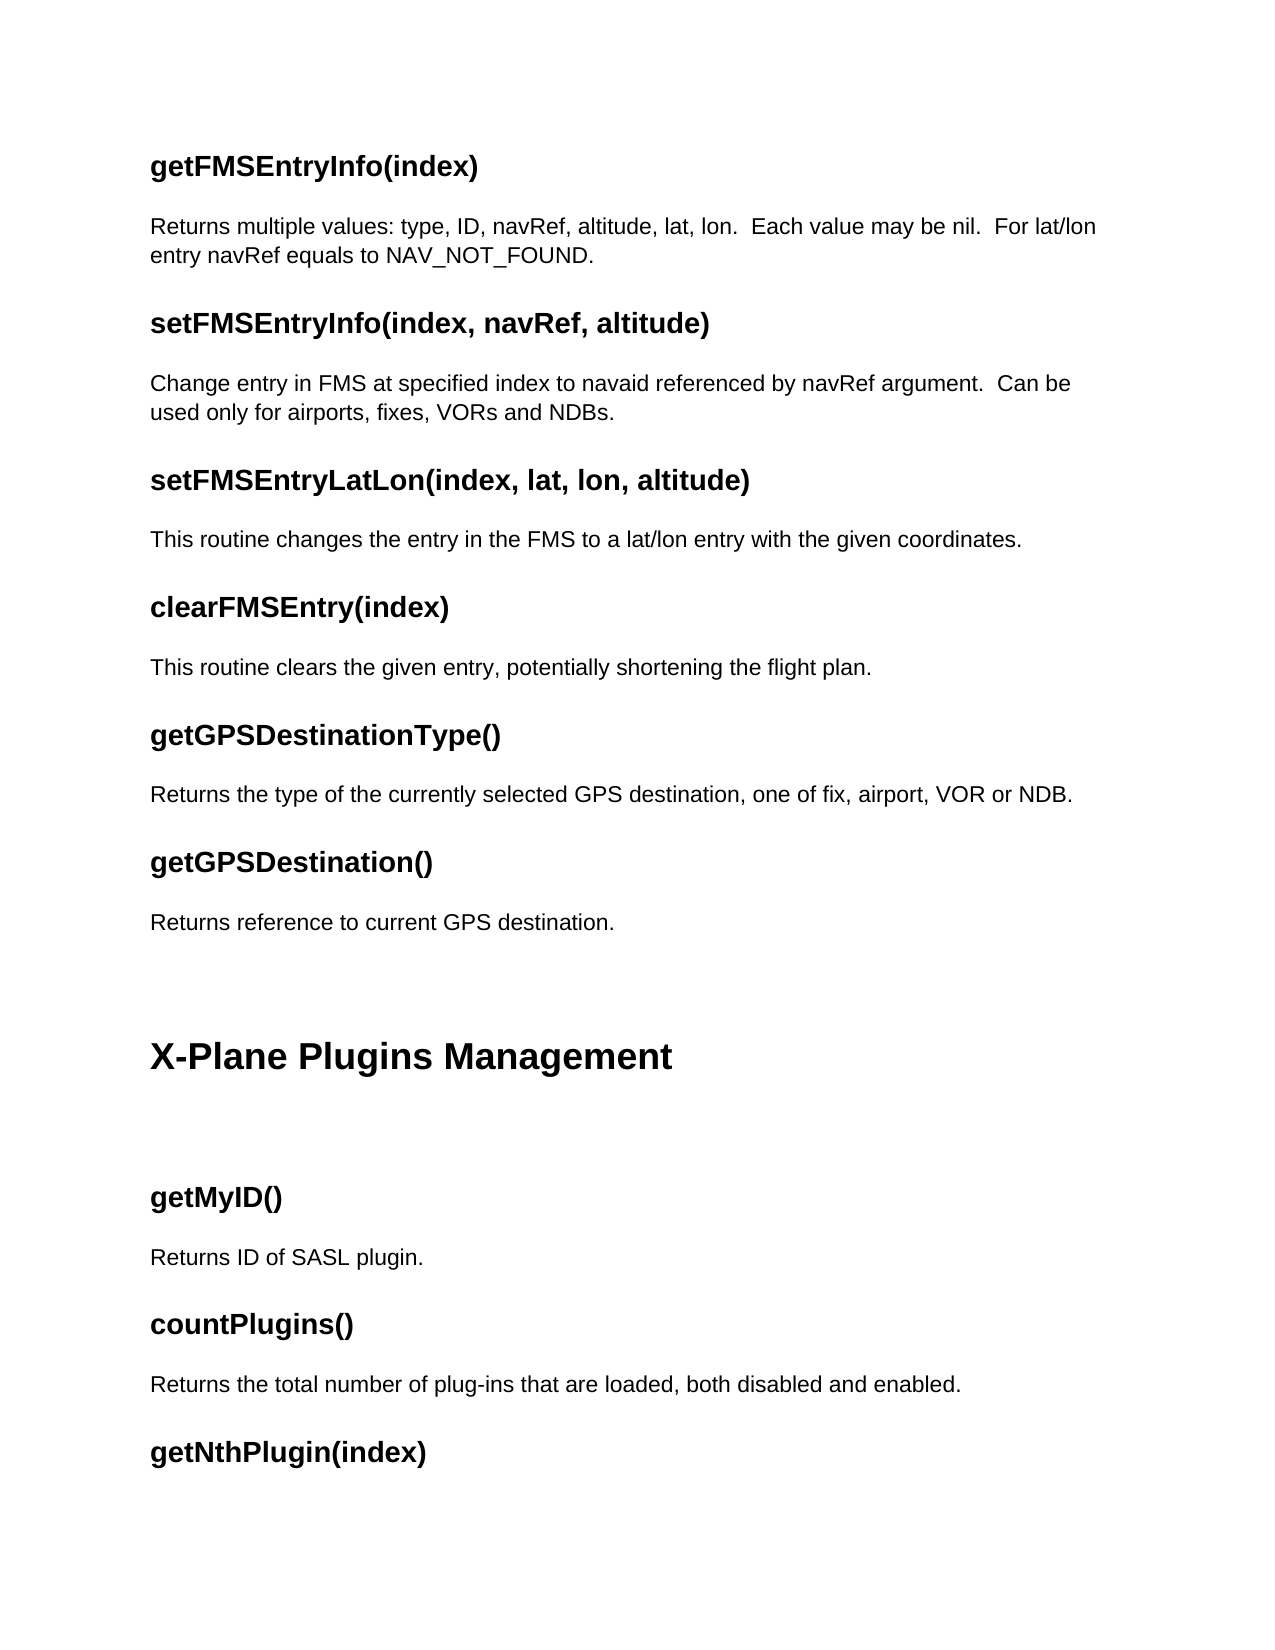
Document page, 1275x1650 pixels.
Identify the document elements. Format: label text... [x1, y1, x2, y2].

text Returns multiple values: type, ID, navRef, altitude, lat, lon. Each value may be nil. For lat/lon entry navRef equals to NAV_NOT_FOUND. [150, 213, 1125, 268]
subtitle getGPSDestination() [150, 846, 1125, 879]
text This routine changes the entry in the FMS to a lat/lon entry with the given coordinates. [150, 527, 1125, 553]
subtitle getFMSEntryInfo(index) [150, 150, 1125, 183]
subtitle setFMSEntryLatLon(index, lat, lon, altitude) [150, 464, 1125, 496]
subtitle getGPSDestinationType() [150, 719, 1125, 751]
text Returns reference to current GPS destination. [150, 909, 1125, 935]
subtitle X-Plane Plugins Management [150, 1036, 1125, 1078]
text This routine clears the given entry, potentially shortening the flight plan. [150, 654, 1125, 680]
subtitle getNthPlugin(index) [150, 1436, 1125, 1468]
text Returns the type of the currently selected GPS destination, one of fix, airport, VOR or NDB. [150, 782, 1125, 808]
text Change entry in FMS at specified index to navaid referenced by navRef argument. Can be used only for airports, fixes, VORs and NDBs. [150, 370, 1125, 425]
text Returns the total number of plug-ins that are loaded, both disabled and enabled. [150, 1372, 1125, 1397]
subtitle getMyID() [150, 1181, 1125, 1213]
subtitle setFMSEntryInfo(index, navRef, altitude) [150, 307, 1125, 339]
subtitle countPlugins() [150, 1308, 1125, 1341]
text Returns ID of SASL plugin. [150, 1244, 1125, 1270]
subtitle clearFMSEntry(index) [150, 591, 1125, 624]
